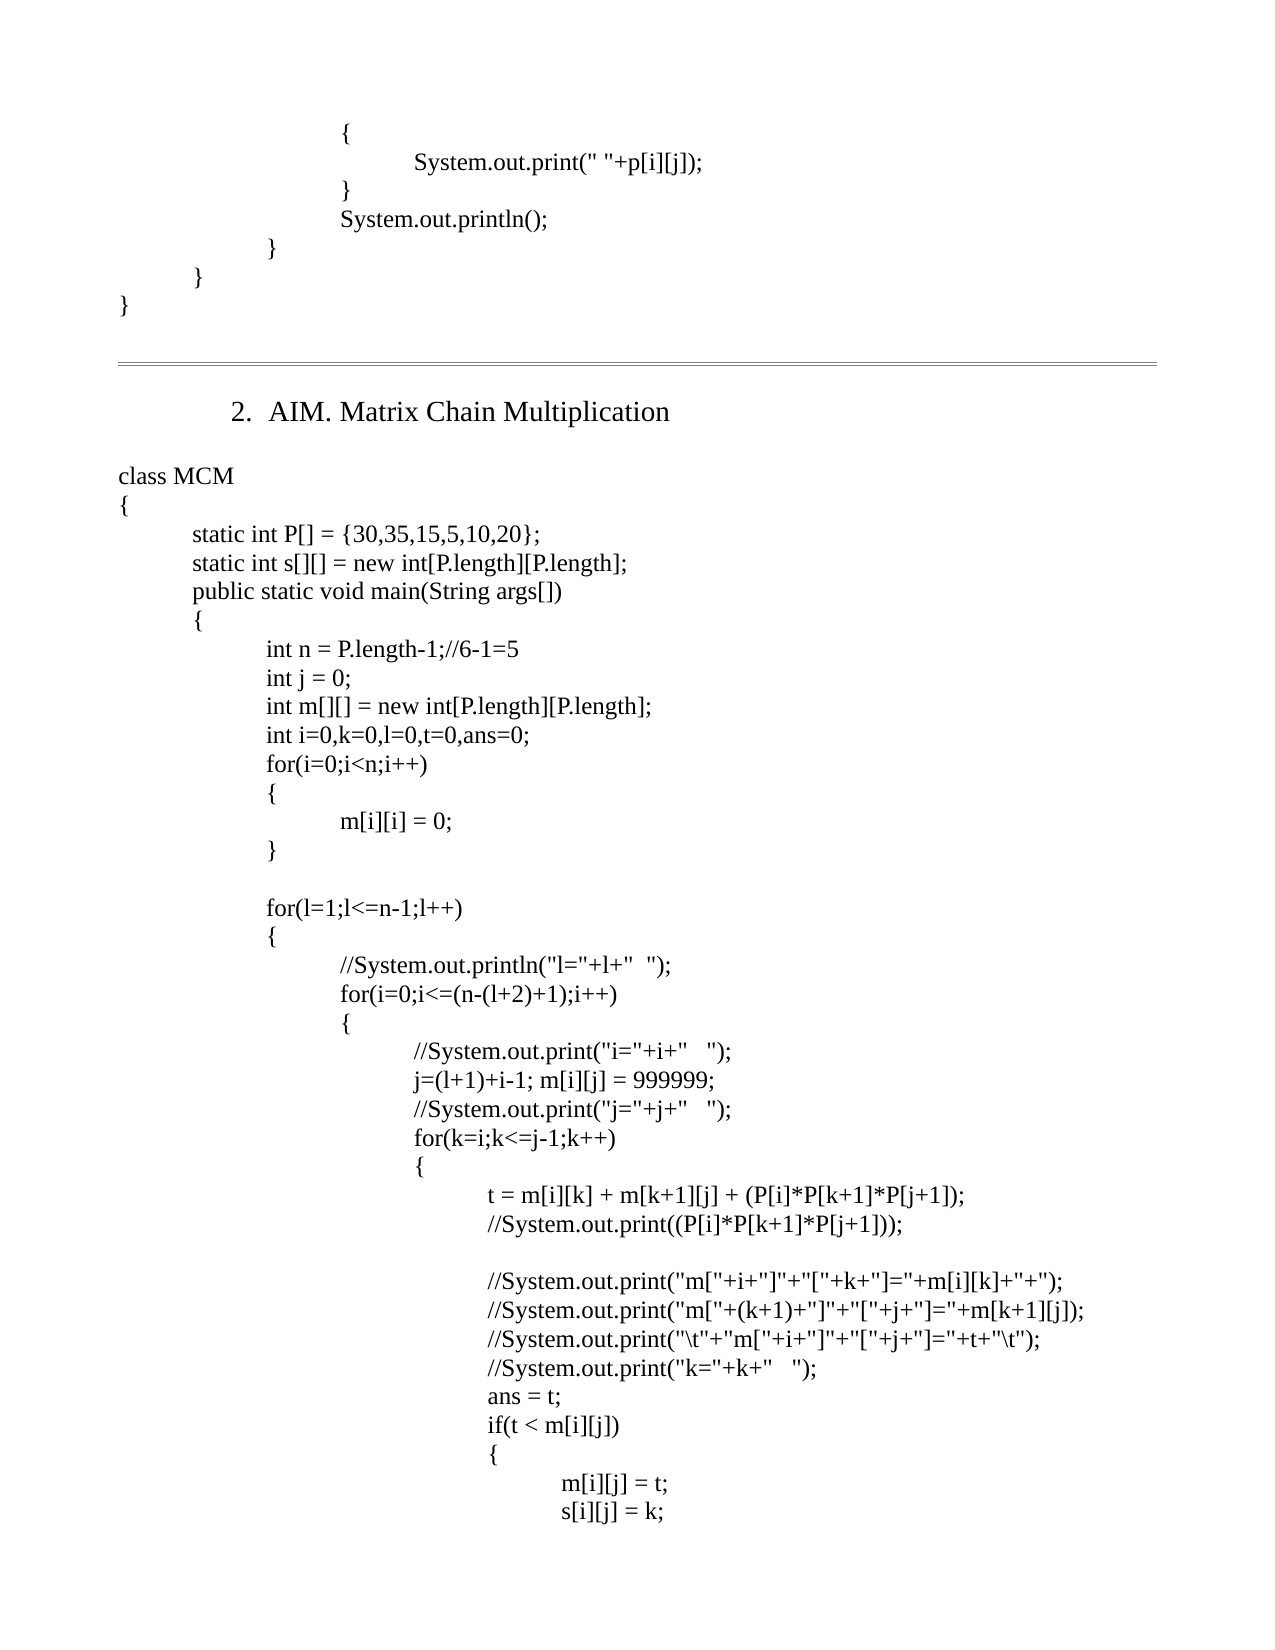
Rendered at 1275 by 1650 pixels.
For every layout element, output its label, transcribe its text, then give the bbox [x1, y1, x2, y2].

text //System.out.println("l="+l+" "); [118, 950, 1157, 979]
text for(l=1;l<=n-1;l++) [118, 893, 1157, 921]
text System.out.print(" "+p[i][j]); [118, 147, 1157, 176]
text m[i][j] = t; [118, 1468, 1157, 1496]
text public static void main(String args[]) [118, 576, 1157, 605]
text if(t < m[i][j]) [118, 1410, 1157, 1439]
list AIM. Matrix Chain Multiplication [231, 394, 1157, 428]
text { [118, 921, 1157, 950]
text //System.out.print("m["+(k+1)+"]"+"["+j+"]="+m[k+1][j]); [118, 1295, 1157, 1324]
text } [118, 233, 1157, 262]
text int j = 0; [118, 663, 1157, 691]
text for(i=0;i<n;i++) [118, 749, 1157, 778]
text for(k=i;k<=j-1;k++) [118, 1123, 1157, 1151]
text } [118, 835, 1157, 864]
text t = m[i][k] + m[k+1][j] + (P[i]*P[k+1]*P[j+1]); [118, 1180, 1157, 1209]
text //System.out.print((P[i]*P[k+1]*P[j+1])); [118, 1209, 1157, 1238]
text //System.out.print("m["+i+"]"+"["+k+"]="+m[i][k]+"+"); [118, 1266, 1157, 1295]
text } [118, 176, 1157, 204]
text int m[][] = new int[P.length][P.length]; [118, 691, 1157, 720]
text { [118, 1151, 1157, 1180]
text int i=0,k=0,l=0,t=0,ans=0; [118, 720, 1157, 749]
text static int P[] = {30,35,15,5,10,20}; [118, 519, 1157, 548]
text //System.out.print("i="+i+" "); [118, 1036, 1157, 1065]
text System.out.println(); [118, 204, 1157, 233]
text //System.out.print("\t"+"m["+i+"]"+"["+j+"]="+t+"\t"); [118, 1324, 1157, 1353]
text { [118, 778, 1157, 806]
text class MCM [118, 461, 1157, 490]
text { [118, 1008, 1157, 1036]
text s[i][j] = k; [118, 1496, 1157, 1525]
text { [118, 1439, 1157, 1468]
text { [118, 490, 1157, 519]
text for(i=0;i<=(n-(l+2)+1);i++) [118, 979, 1157, 1008]
text m[i][i] = 0; [118, 806, 1157, 835]
text } [118, 262, 1157, 291]
text { [118, 118, 1157, 147]
text int n = P.length-1;//6-1=5 [118, 634, 1157, 663]
text j=(l+1)+i-1; m[i][j] = 999999; [118, 1065, 1157, 1094]
text //System.out.print("k="+k+" "); [118, 1353, 1157, 1381]
text //System.out.print("j="+j+" "); [118, 1094, 1157, 1123]
text { [118, 605, 1157, 634]
text } [118, 291, 1157, 319]
text static int s[][] = new int[P.length][P.length]; [118, 548, 1157, 576]
text ans = t; [118, 1381, 1157, 1410]
